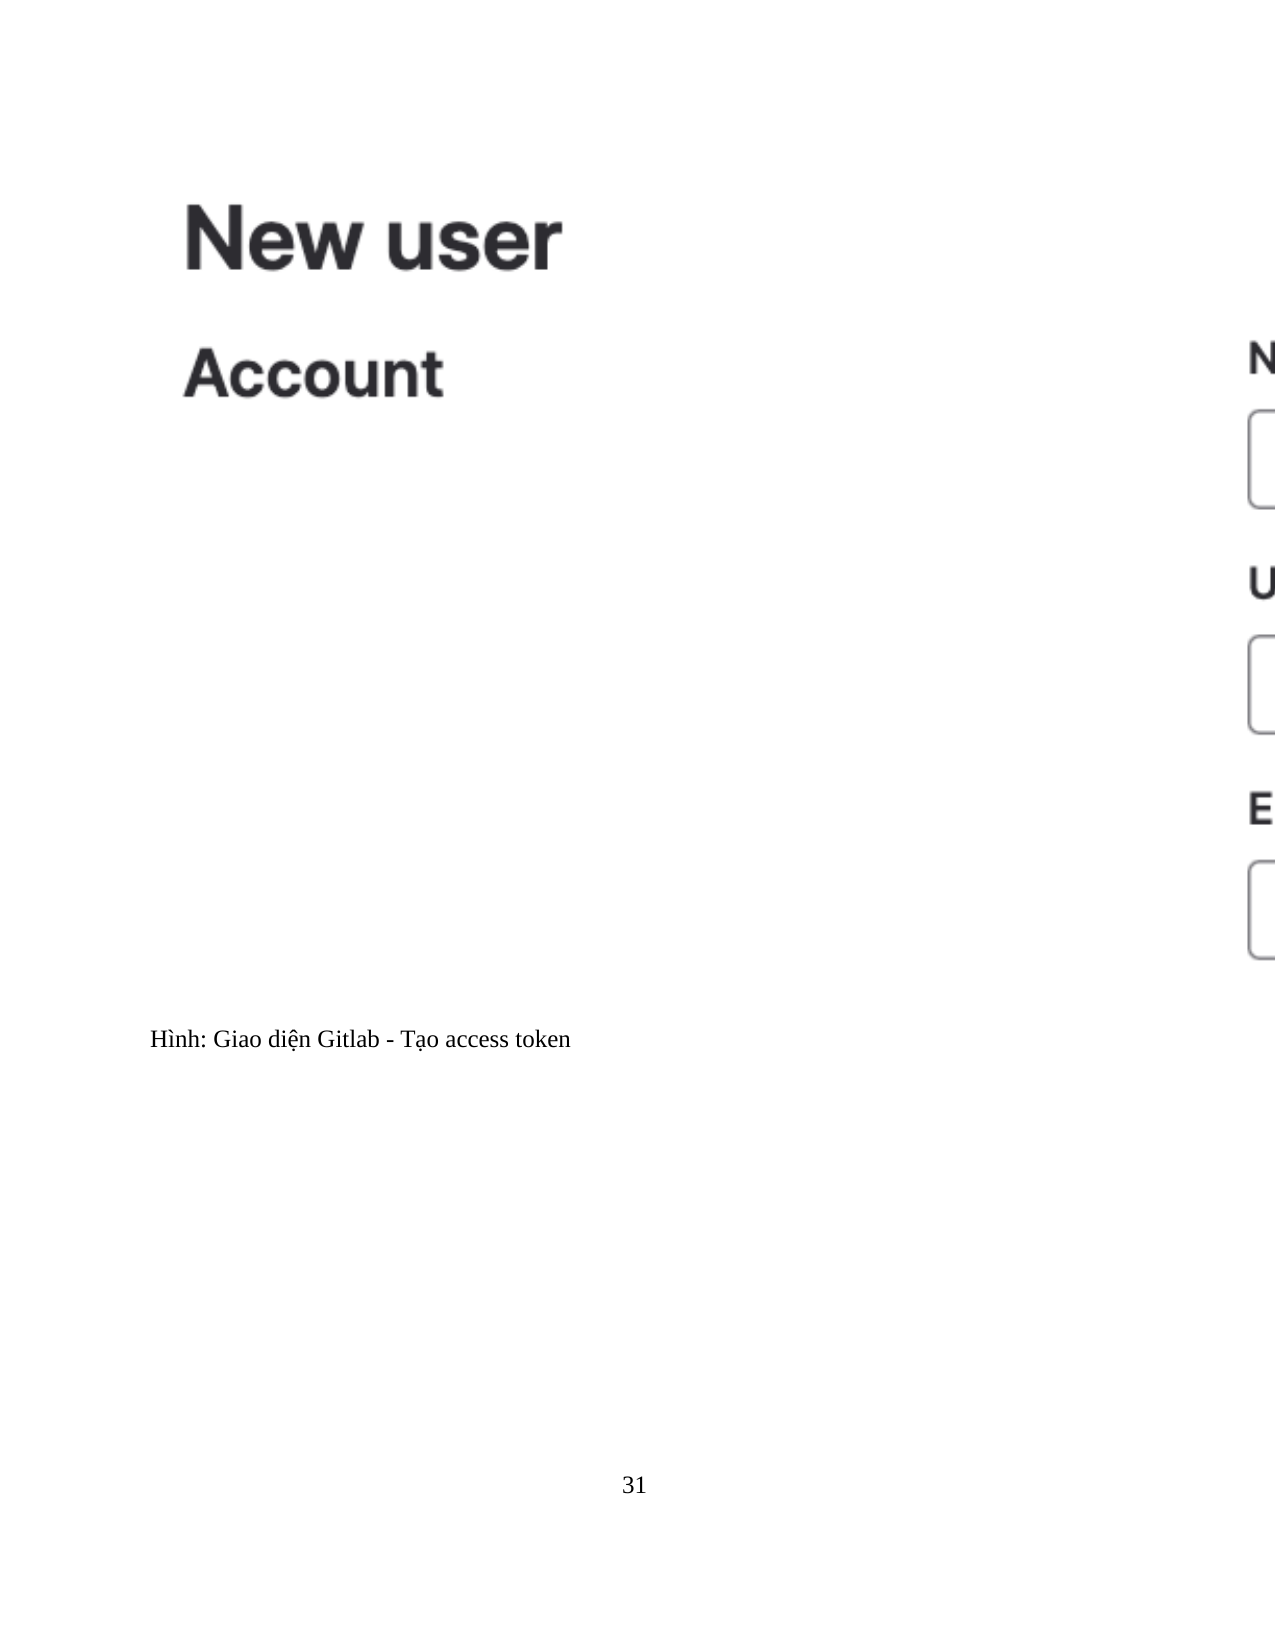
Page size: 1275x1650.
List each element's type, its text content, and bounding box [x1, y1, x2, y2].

picture [150, 150, 1275, 1019]
text Hình: Giao diện Gitlab - Tạo access token [150, 1019, 1125, 1053]
